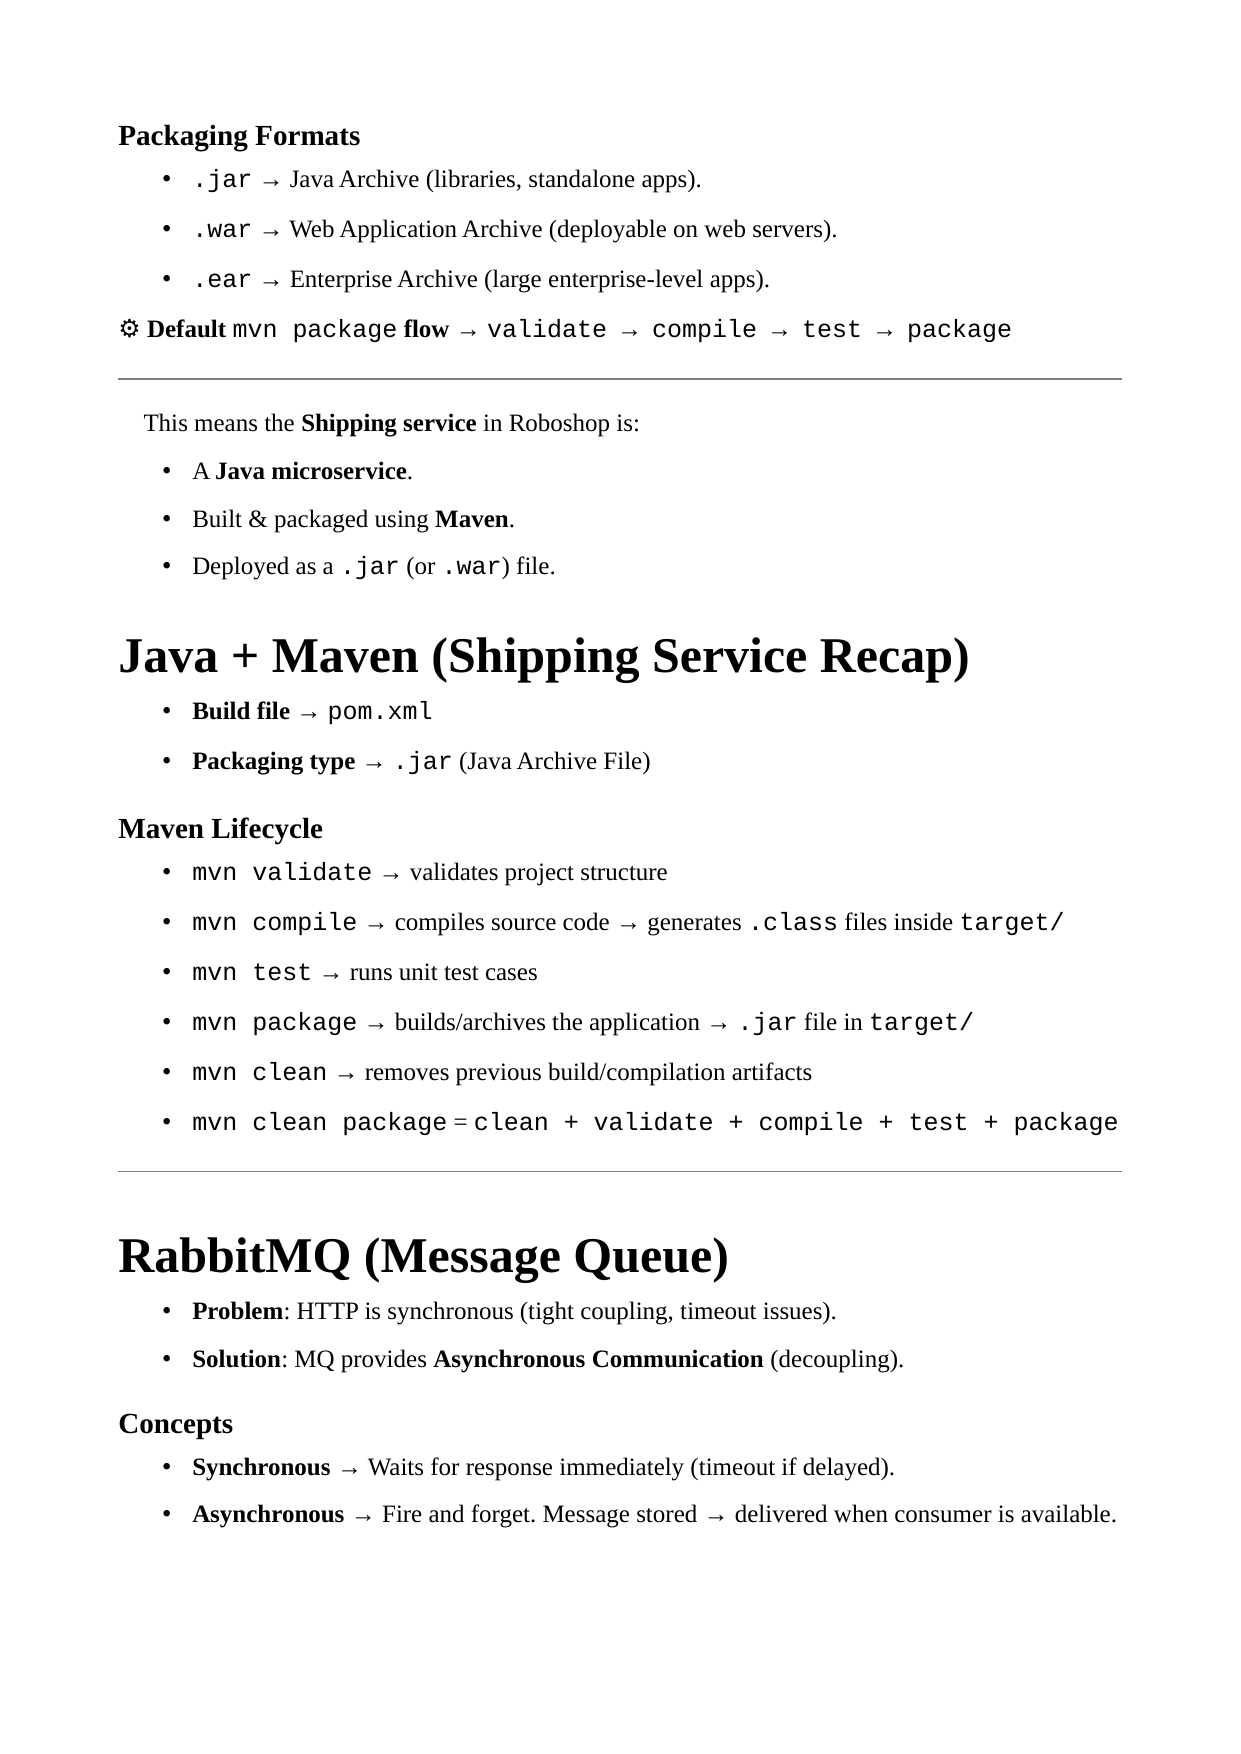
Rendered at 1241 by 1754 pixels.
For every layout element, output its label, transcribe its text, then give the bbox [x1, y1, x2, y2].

list Deployed as a .jar (or .war) file. [162, 551, 1122, 582]
text ✅ This means the Shipping service in Roboshop is: [118, 408, 1122, 437]
list .war → Web Application Archive (deployable on web servers). [162, 214, 1122, 245]
list Asynchronous → Fire and forget. Message stored → delivered when consumer is available. [162, 1499, 1122, 1528]
list mvn clean → removes previous build/compilation artifacts [162, 1057, 1122, 1088]
list Synchronous → Waits for response immediately (timeout if delayed). [162, 1452, 1122, 1481]
list .ear → Enterprise Archive (large enterprise-level apps). [162, 264, 1122, 295]
subtitle Maven Lifecycle [118, 811, 1122, 844]
list Solution: MQ provides Asynchronous Communication (decoupling). [162, 1344, 1122, 1372]
list Problem: HTTP is synchronous (tight coupling, timeout issues). [162, 1296, 1122, 1325]
subtitle Concepts [118, 1406, 1122, 1439]
list .jar → Java Archive (libraries, standalone apps). [162, 164, 1122, 195]
subtitle Java + Maven (Shipping Service Recap) [118, 626, 1122, 684]
list Build file → pom.xml [162, 696, 1122, 727]
list mvn test → runs unit test cases [162, 957, 1122, 988]
list mvn package → builds/archives the application → .jar file in target/ [162, 1007, 1122, 1038]
list Built & packaged using Maven. [162, 504, 1122, 532]
list mvn clean package = clean + validate + compile + test + package [162, 1107, 1122, 1138]
list mvn compile → compiles source code → generates .class files inside target/ [162, 907, 1122, 938]
subtitle Packaging Formats [118, 118, 1122, 152]
text ⚙️ Default mvn package flow → validate → compile → test → package [118, 314, 1122, 345]
subtitle RabbitMQ (Message Queue) [118, 1226, 1122, 1284]
list A Java microservice. [162, 456, 1122, 485]
list mvn validate → validates project structure [162, 857, 1122, 888]
list Packaging type → .jar (Java Archive File) [162, 746, 1122, 777]
